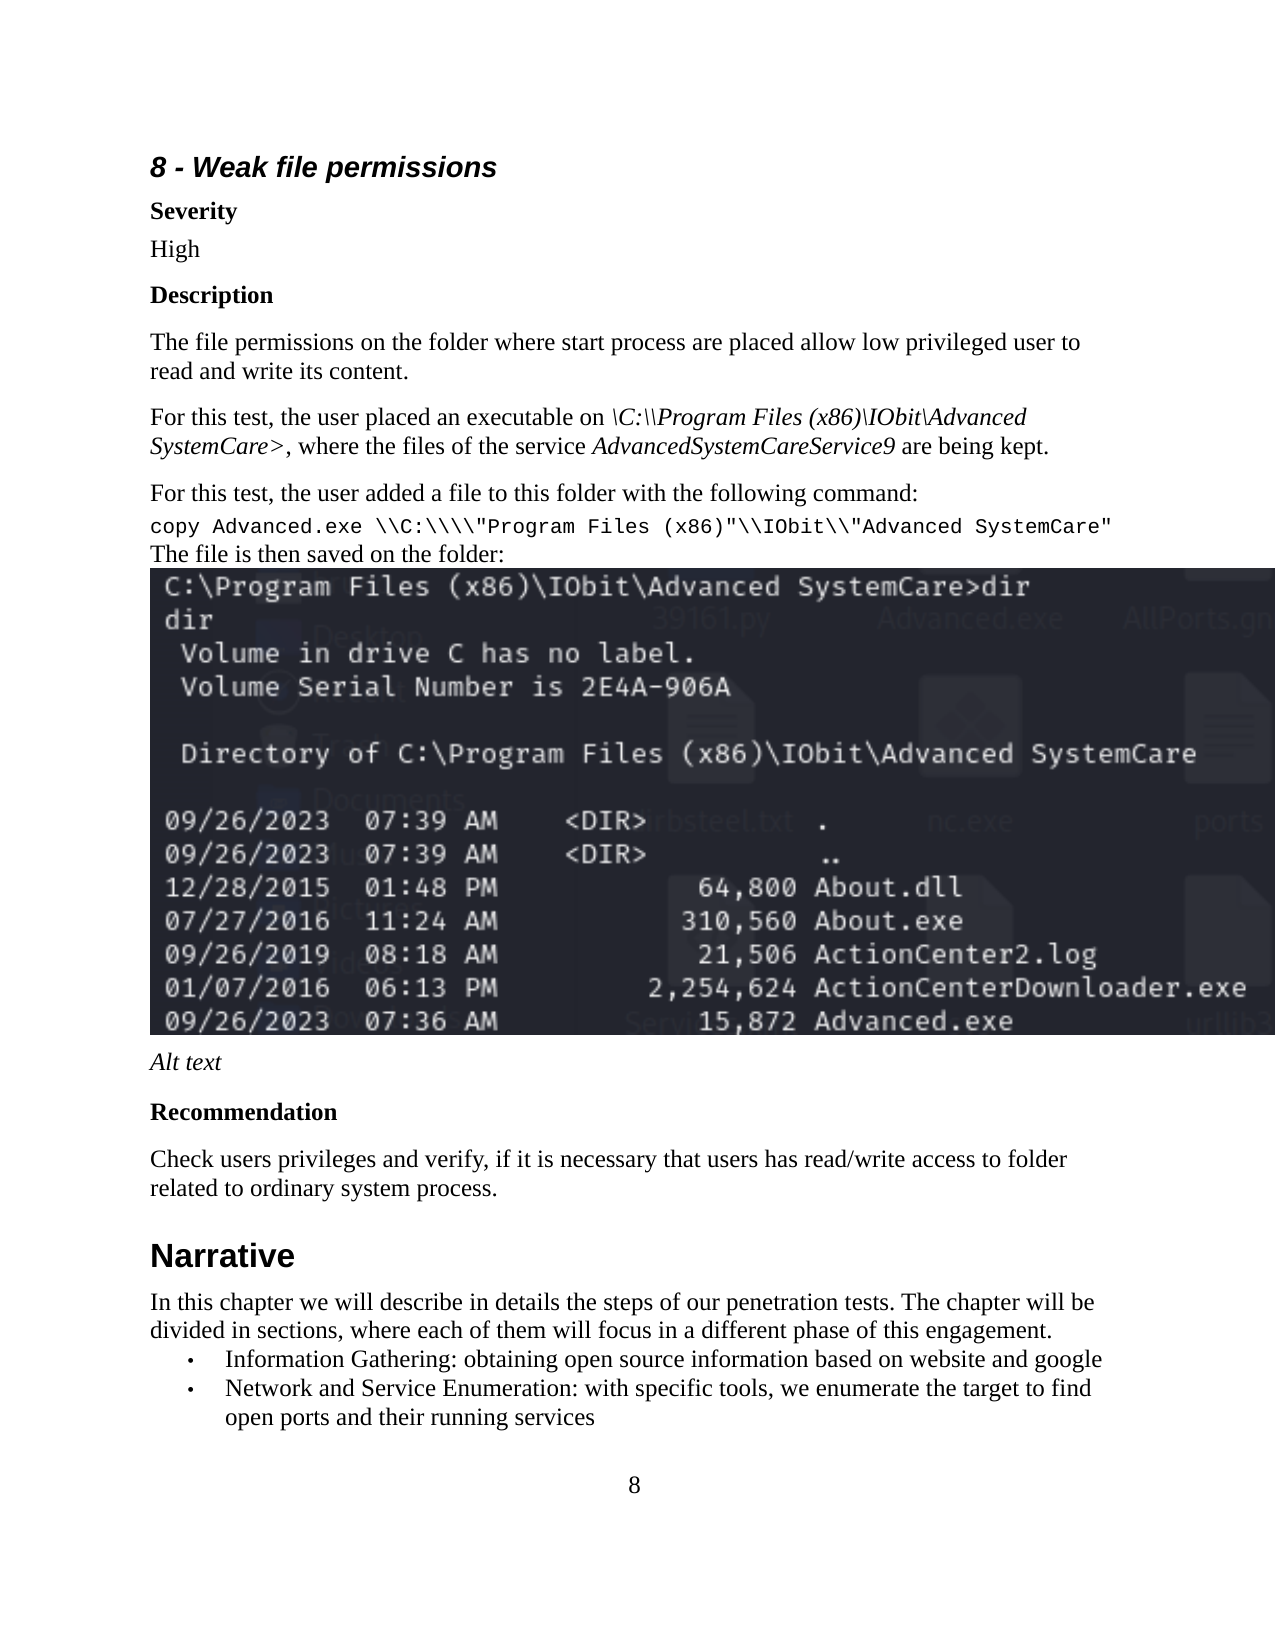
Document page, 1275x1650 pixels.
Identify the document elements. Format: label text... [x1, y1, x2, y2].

text The file is then saved on the folder: [150, 539, 1125, 568]
text For this test, the user added a file to this folder with the following command: [150, 478, 1125, 507]
text In this chapter we will describe in details the steps of our penetration tests. The chapter will be divided in sections, where each of them will focus in a different phase of this engagement. [150, 1287, 1125, 1344]
text High [150, 234, 1125, 262]
text Recommendation [150, 1097, 1125, 1126]
text copy Advanced.exe \\C:\\\\"Program Files (x86)"\\IObit\\"Advanced SystemCare" [150, 516, 1125, 539]
text Description [150, 280, 1125, 309]
text Check users privileges and verify, if it is necessary that users has read/write access to folder related to ordinary system process. [150, 1144, 1125, 1202]
text For this test, the user placed an executable on \C:\\Program Files (x86)\IObit\Advanced SystemCare>, where the files of the service AdvancedSystemCareService9 are being kept. [150, 402, 1125, 460]
text The file permissions on the folder where start process are placed allow low privileged user to read and write its content. [150, 327, 1125, 384]
list Information Gathering: obtaining open source information based on website and google [187, 1344, 1125, 1373]
text Alt text [150, 1047, 1125, 1076]
list Network and Service Enumeration: with specific tools, we enumerate the target to find open ports and their running services [187, 1373, 1125, 1430]
subtitle 8 - Weak file permissions [150, 150, 1125, 183]
picture [150, 568, 1275, 1035]
text Severity [150, 196, 1125, 225]
subtitle Narrative [150, 1236, 1125, 1274]
